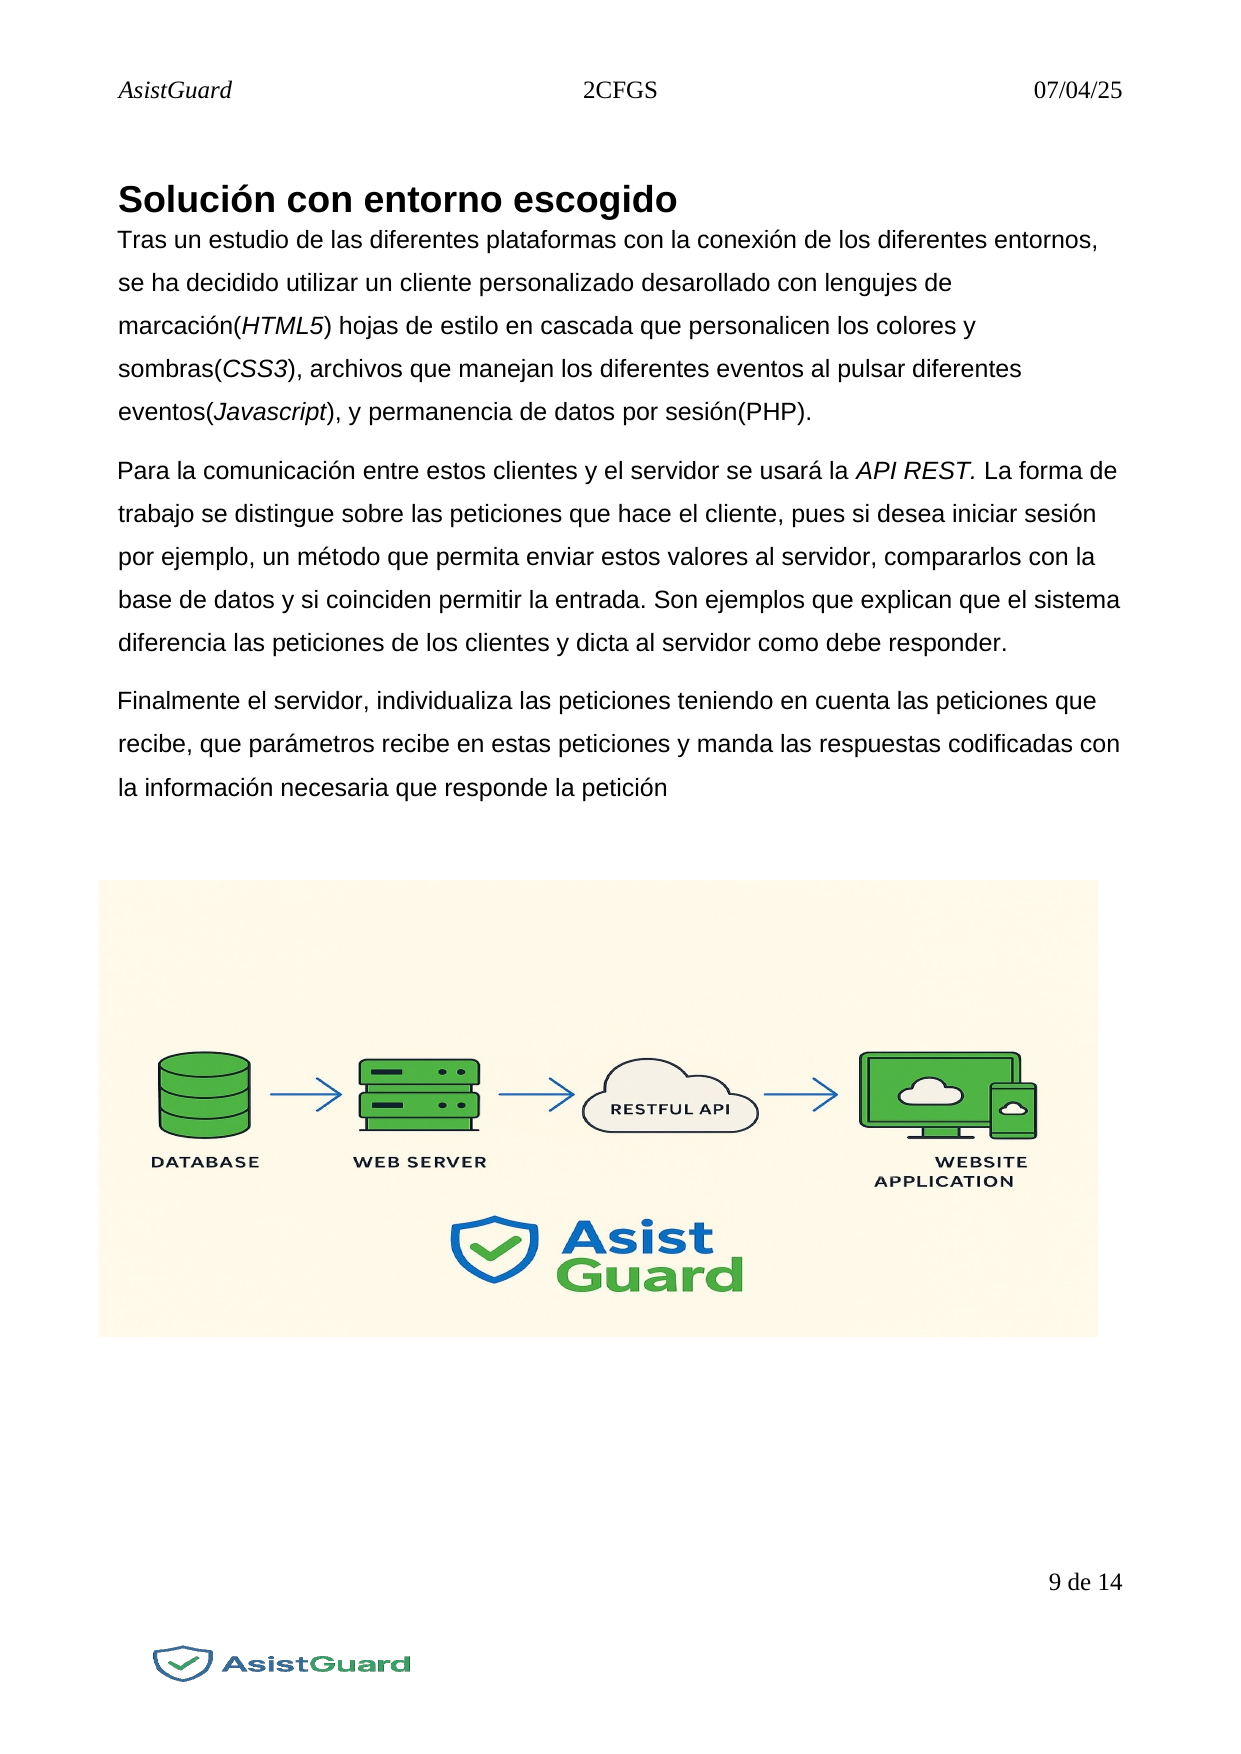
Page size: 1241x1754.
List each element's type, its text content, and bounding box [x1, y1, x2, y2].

text Para la comunicación entre estos clientes y el servidor se usará la API REST. La forma de trabajo se distingue sobre las peticiones que hace el cliente, pues si desea iniciar sesión por ejemplo, un método que permita enviar estos valores al servidor, compararlos con la base de datos y si coinciden permitir la entrada. Son ejemplos que explican que el sistema diferencia las peticiones de los clientes y dicta al servidor como debe responder. [117, 456, 1122, 657]
subtitle Solución con entorno escogido [118, 177, 1122, 221]
picture [98, 880, 1099, 1337]
picture [118, 1578, 443, 1754]
text Finalmente el servidor, individualiza las peticiones teniendo en cuenta las peticiones que recibe, que parámetros recibe en estas peticiones y manda las respuestas codificadas con la información necesaria que responde la petición [117, 686, 1122, 801]
text Tras un estudio de las diferentes plataformas con la conexión de los diferentes entornos, se ha decidido utilizar un cliente personalizado desarollado con lengujes de marcación(HTML5) hojas de estilo en cascada que personalicen los colores y sombras(CSS3), archivos que manejan los diferentes eventos al pulsar diferentes eventos(Javascript), y permanencia de datos por sesión(PHP). [117, 225, 1122, 426]
